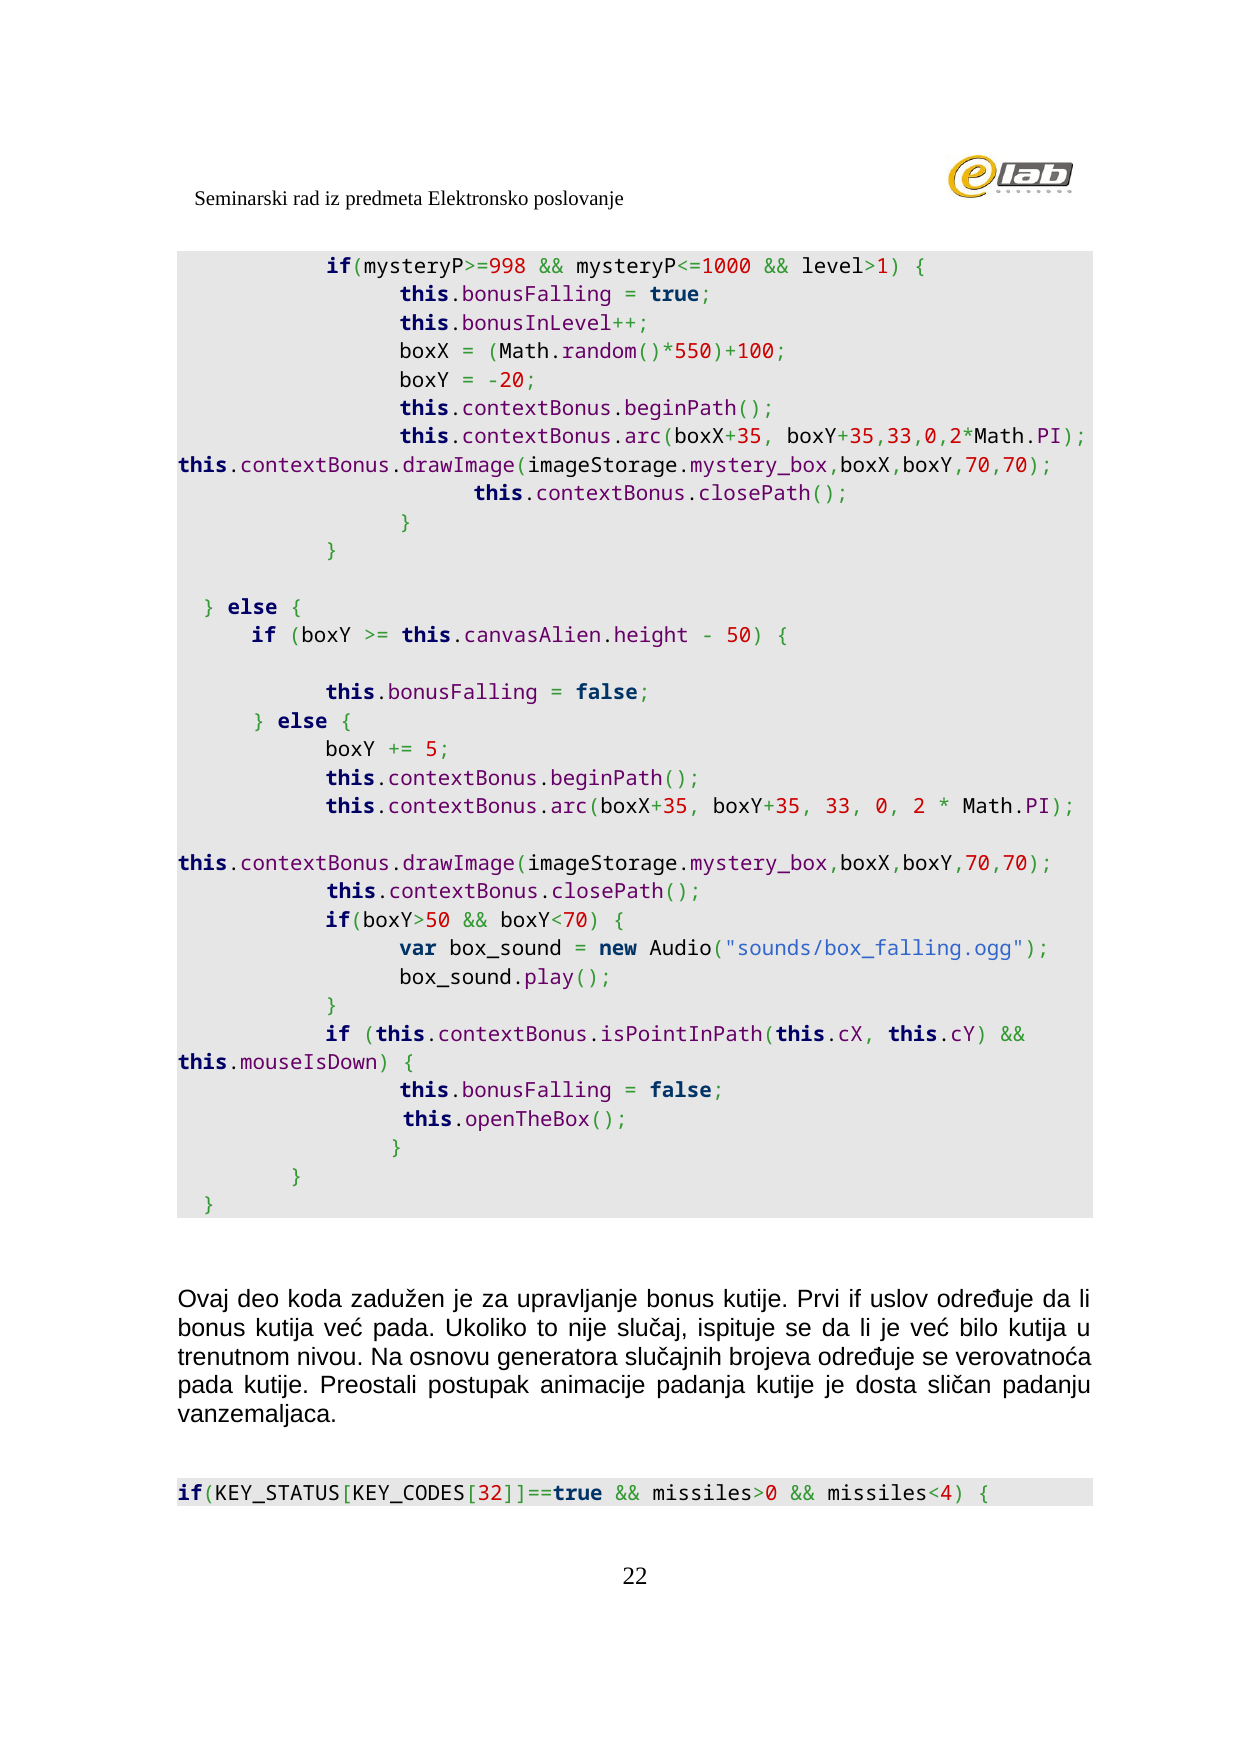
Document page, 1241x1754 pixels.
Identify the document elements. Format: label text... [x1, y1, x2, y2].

text } [177, 535, 1093, 564]
text } [177, 1161, 1093, 1189]
text if(KEY_STATUS[KEY_CODES[32]]==true && missiles>0 && missiles<4) { [177, 1478, 1093, 1506]
text this.bonusFalling = false; [177, 677, 1093, 706]
text this.contextBonus.closePath(); [177, 877, 1093, 905]
text this.contextBonus.beginPath(); [177, 393, 1093, 422]
picture [946, 155, 1074, 198]
text } else { [177, 592, 1093, 621]
text Ovaj deo koda zadužen je za upravljanje bonus kutije. Prvi if uslov određuje da li bonus kutija već pada. Ukoliko to nije slučaj, ispituje se da li je već bilo kutija u trenutnom nivou. Na osnovu generatora slučajnih brojeva određuje se verovatnoća pada kutije. Preostali postupak animacije padanja kutije je dosta sličan padanju vanzemaljaca. [177, 1284, 1093, 1428]
text boxY = -20; [177, 365, 1093, 393]
text if(boxY>50 && boxY<70) { [177, 905, 1093, 933]
text this.contextBonus.closePath(); [177, 478, 1093, 507]
text } [177, 990, 1093, 1019]
text this.bonusInLevel++; [177, 308, 1093, 336]
text this.contextBonus.drawImage(imageStorage.mystery_box,boxX,boxY,70,70); [177, 820, 1093, 877]
text this.contextBonus.arc(boxX+35, boxY+35,33,0,2*Math.PI); this.contextBonus.drawImage(imageStorage.mystery_box,boxX,boxY,70,70); [177, 422, 1093, 478]
text this.contextBonus.beginPath(); [177, 763, 1093, 791]
text } else { [177, 706, 1093, 734]
text if(mysteryP>=998 && mysteryP<=1000 && level>1) { [177, 251, 1093, 279]
text this.openTheBox(); [177, 1104, 1093, 1132]
text if (boxY >= this.canvasAlien.height - 50) { [177, 621, 1093, 649]
text if (this.contextBonus.isPointInPath(this.cX, this.cY) && this.mouseIsDown) { [177, 1019, 1093, 1076]
text this.bonusFalling = false; [177, 1076, 1093, 1104]
text boxY += 5; [177, 734, 1093, 763]
text boxX = (Math.random()*550)+100; [177, 336, 1093, 365]
text this.contextBonus.arc(boxX+35, boxY+35, 33, 0, 2 * Math.PI); [177, 791, 1093, 820]
text } [177, 1189, 1093, 1218]
text this.bonusFalling = true; [177, 279, 1093, 308]
text var box_sound = new Audio("sounds/box_falling.ogg"); [177, 933, 1093, 962]
text box_sound.play(); [177, 962, 1093, 990]
text } [177, 507, 1093, 535]
text } [177, 1132, 1093, 1161]
